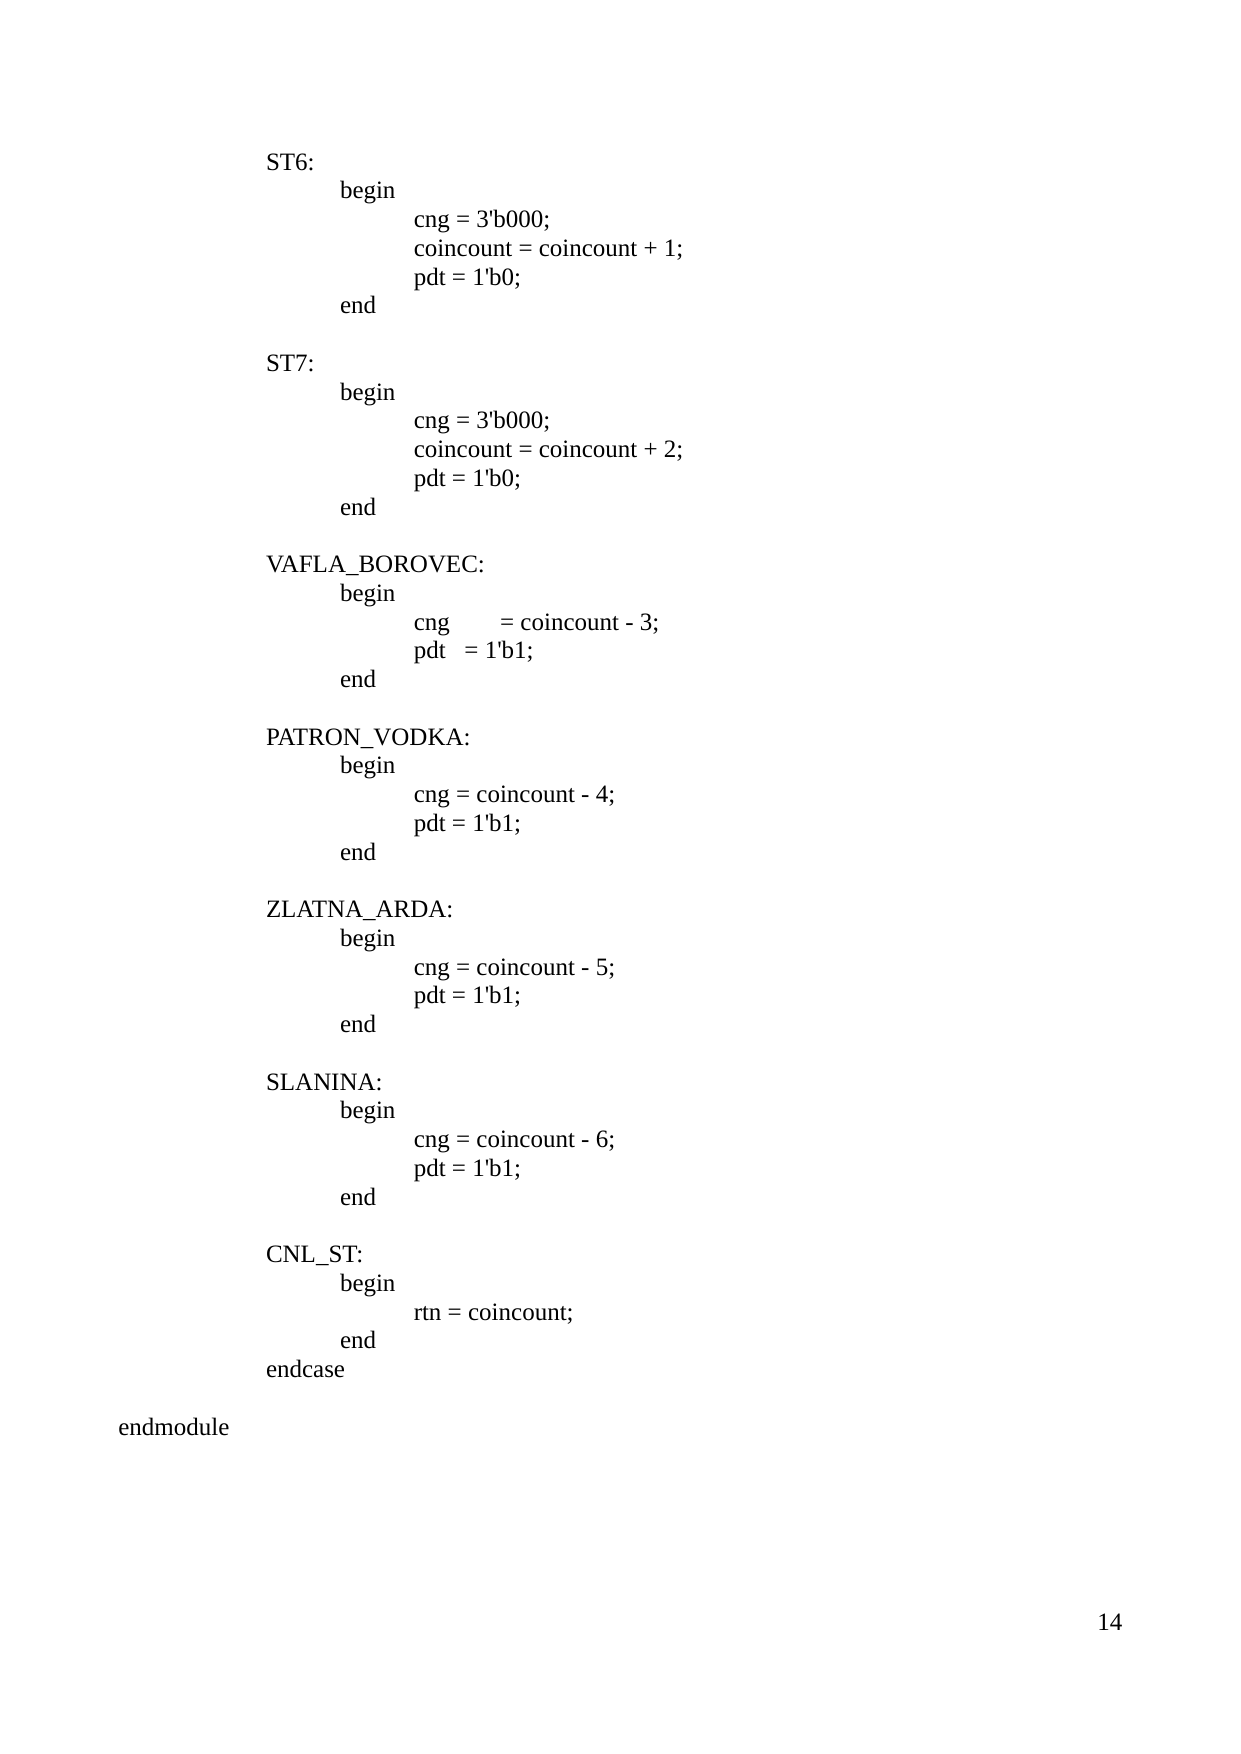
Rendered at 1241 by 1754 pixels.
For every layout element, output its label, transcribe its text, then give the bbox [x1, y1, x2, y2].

text cng = coincount - 6; [118, 1124, 1122, 1153]
text pdt = 1'b1; [118, 1153, 1122, 1182]
text end [118, 837, 1122, 866]
text end [118, 664, 1122, 693]
text endmodule [118, 1412, 1122, 1441]
text begin [118, 1096, 1122, 1124]
text CNL_ST: [118, 1239, 1122, 1268]
text VAFLA_BOROVEC: [118, 549, 1122, 578]
text ZLATNA_ARDA: [118, 894, 1122, 923]
text cng = coincount - 5; [118, 952, 1122, 981]
text pdt = 1'b1; [118, 636, 1122, 664]
text begin [118, 923, 1122, 952]
text cng = coincount - 4; [118, 779, 1122, 808]
text cng = 3'b000; [118, 204, 1122, 233]
text ST7: [118, 348, 1122, 377]
text rtn = coincount; [118, 1297, 1122, 1326]
text end [118, 1009, 1122, 1038]
text cng = coincount - 3; [118, 607, 1122, 636]
text end [118, 1182, 1122, 1211]
text end [118, 1326, 1122, 1354]
text SLANINA: [118, 1067, 1122, 1096]
text endcase [118, 1354, 1122, 1383]
text pdt = 1'b1; [118, 981, 1122, 1009]
text pdt = 1'b0; [118, 463, 1122, 492]
text coincount = coincount + 2; [118, 434, 1122, 463]
text end [118, 291, 1122, 319]
text begin [118, 578, 1122, 607]
text end [118, 492, 1122, 521]
text begin [118, 377, 1122, 406]
text pdt = 1'b0; [118, 262, 1122, 291]
text begin [118, 751, 1122, 779]
text PATRON_VODKA: [118, 722, 1122, 751]
text cng = 3'b000; [118, 406, 1122, 434]
text pdt = 1'b1; [118, 808, 1122, 837]
text begin [118, 1268, 1122, 1297]
text begin [118, 176, 1122, 204]
text ST6: [118, 147, 1122, 176]
text coincount = coincount + 1; [118, 233, 1122, 262]
